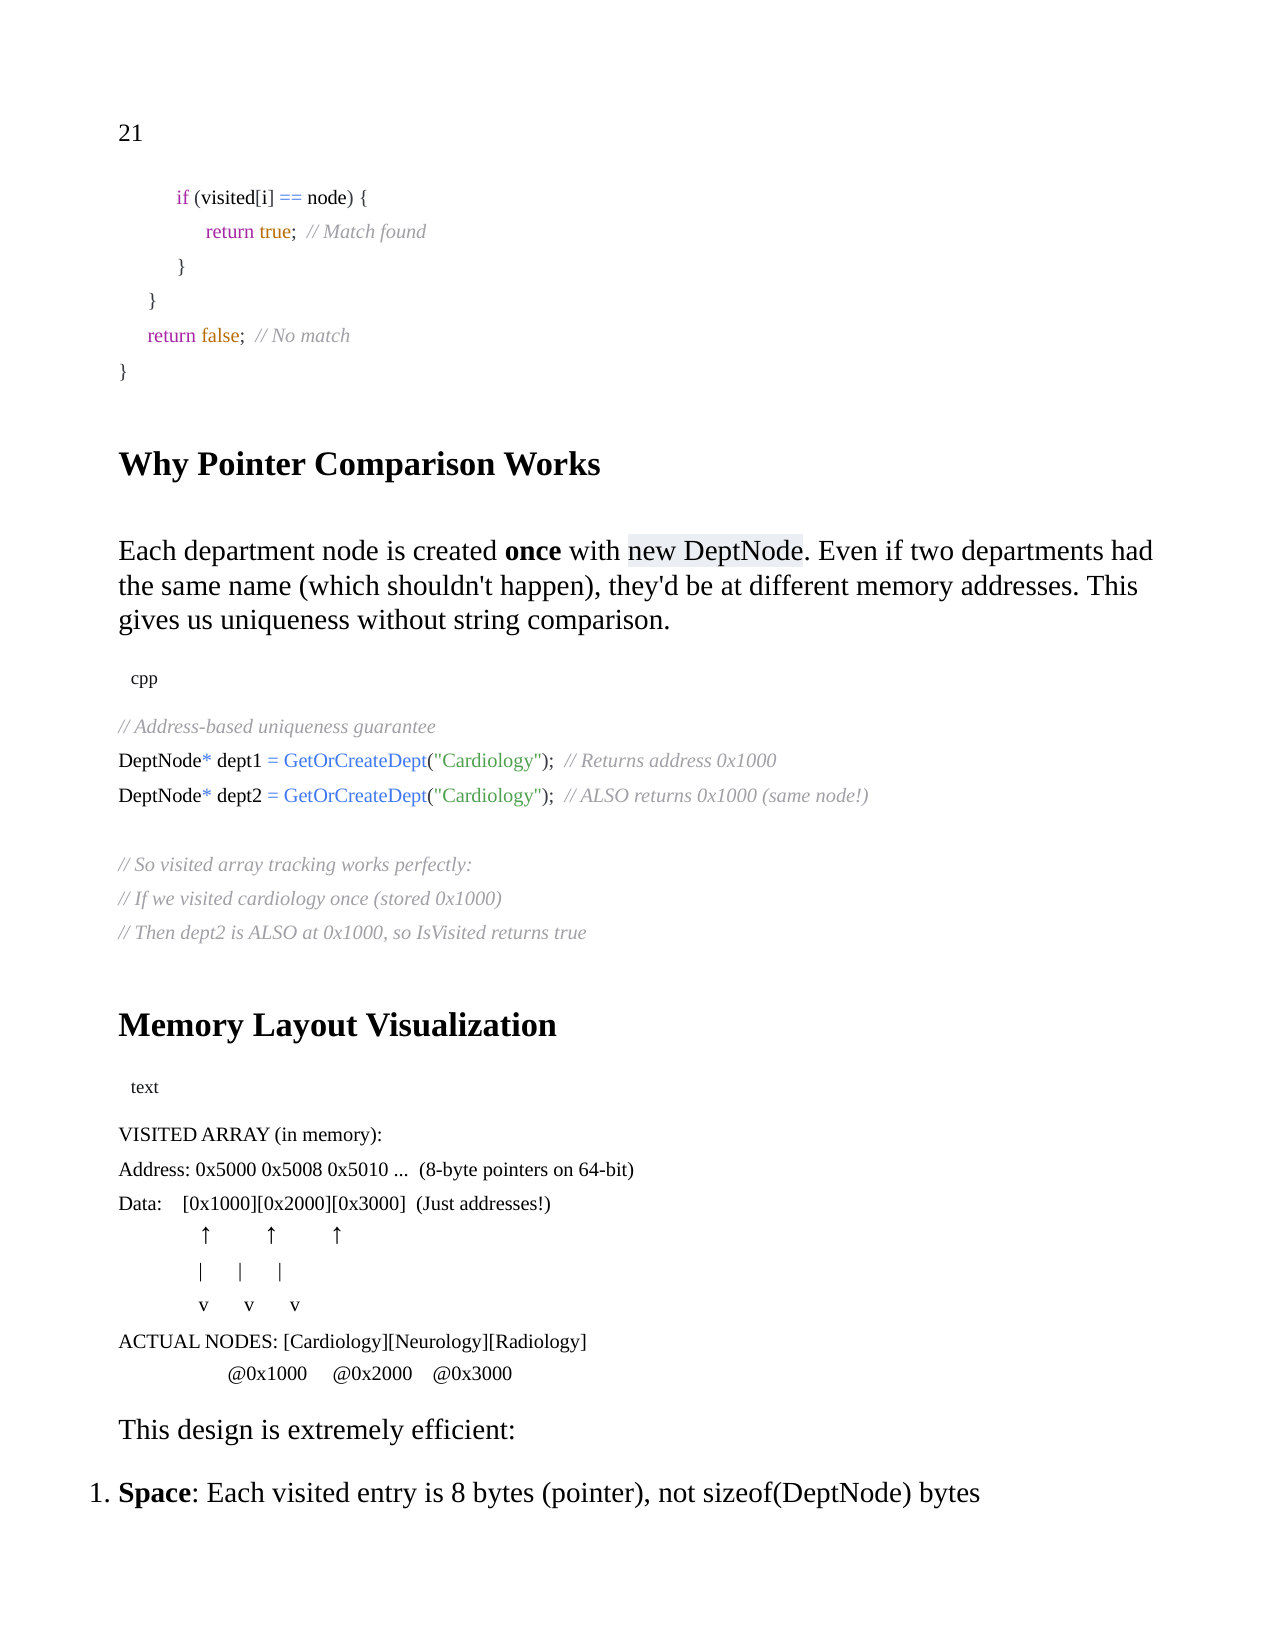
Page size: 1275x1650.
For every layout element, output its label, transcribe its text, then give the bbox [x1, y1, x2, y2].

text DeptNode* dept2 = GetOrCreateDept("Cardiology"); // ALSO returns 0x1000 (same node!) [118, 772, 1157, 807]
text // Then dept2 is ALSO at 0x1000, so IsVisited returns true [118, 910, 1157, 944]
text // Address-based uniqueness guarantee [118, 703, 1157, 738]
text @0x1000 @0x2000 @0x3000 [118, 1352, 1157, 1387]
text ACTUAL NODES: [Cardiology][Neurology][Radiology] [118, 1318, 1157, 1352]
text | | | [118, 1249, 1157, 1284]
list Space: Each visited entry is 8 bytes (pointer), not sizeof(DeptNode) bytes [118, 1475, 1157, 1509]
text } [118, 279, 1157, 314]
text This design is extremely efficient: [118, 1412, 1157, 1445]
text ↑ ↑ ↑ [118, 1215, 1157, 1249]
text if (visited[i] == node) { [118, 176, 1157, 211]
text } [118, 348, 1157, 383]
text return true; // Match found [118, 211, 1157, 245]
text Data: [0x1000][0x2000][0x3000] (Just addresses!) [118, 1181, 1157, 1215]
text Address: 0x5000 0x5008 0x5010 ... (8-byte pointers on 64-bit) [118, 1146, 1157, 1181]
text return false; // No match [118, 314, 1157, 348]
text cpp [131, 661, 1157, 689]
text Each department node is created once with new DeptNode. Even if two departments had the same name (which shouldn't happen), they'd be at different memory addresses. This gives us uniqueness without string comparison. [118, 533, 1157, 636]
text // So visited array tracking works perfectly: [118, 841, 1157, 875]
text // If we visited cardiology once (stored 0x1000) [118, 875, 1157, 910]
subtitle Why Pointer Comparison Works [118, 433, 1157, 483]
subtitle Memory Layout Visualization [118, 994, 1157, 1044]
text v v v [118, 1284, 1157, 1318]
text DeptNode* dept1 = GetOrCreateDept("Cardiology"); // Returns address 0x1000 [118, 738, 1157, 772]
text } [118, 245, 1157, 279]
text text [131, 1069, 1157, 1097]
text VISITED ARRAY (in memory): [118, 1112, 1157, 1146]
